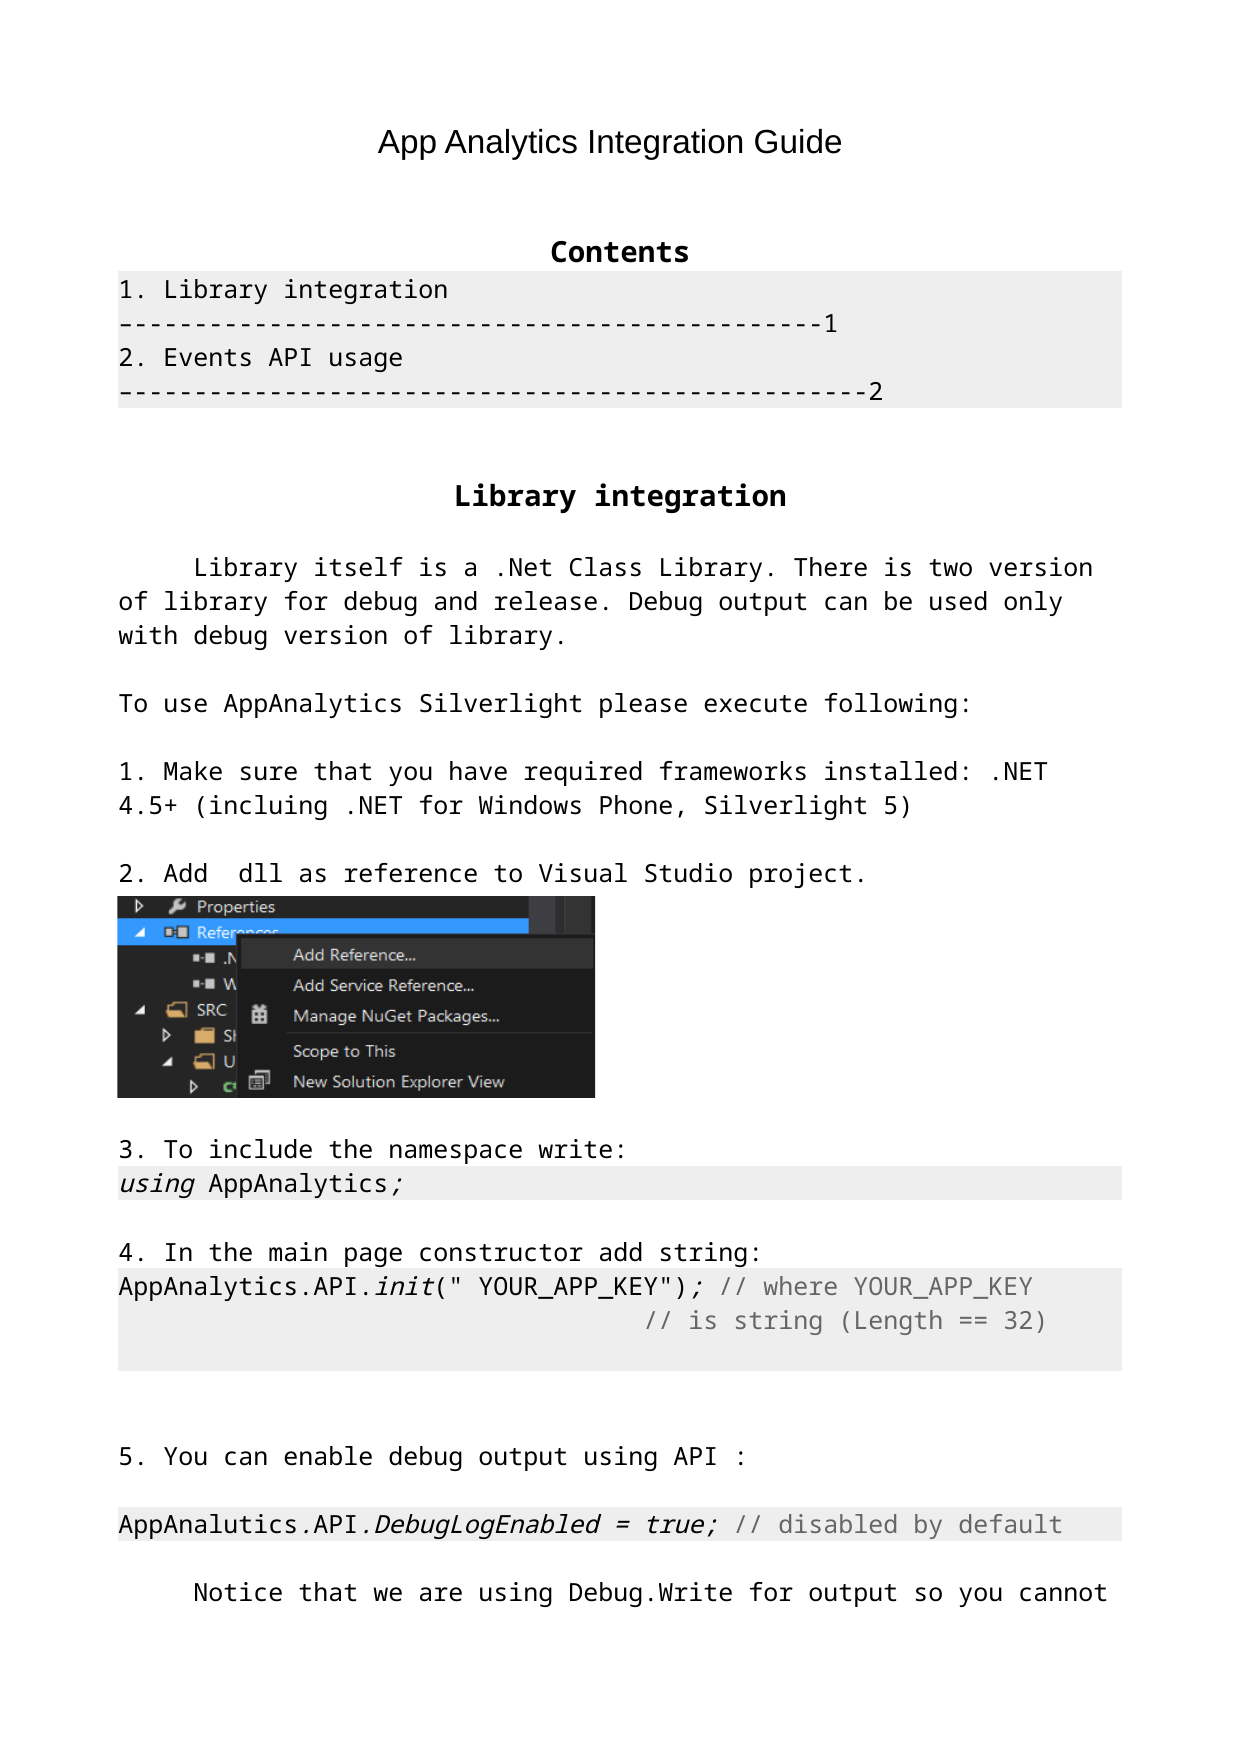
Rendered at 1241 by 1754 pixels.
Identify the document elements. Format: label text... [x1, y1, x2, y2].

text App Analytics Integration Guide [118, 118, 1122, 163]
text AppAnalutics.API.DebugLogEnabled = true; // disabled by default [118, 1507, 1122, 1541]
text 1. Make sure that you have required frameworks installed: .NET 4.5+ (incluing .NET for Windows Phone, Silverlight 5) [118, 754, 1122, 822]
text 5. You can enable debug output using API : [118, 1439, 1122, 1473]
text 1. Library integration –----------------------------------------------1 [118, 271, 1122, 339]
text Library integration [118, 476, 1122, 515]
text Contents [118, 232, 1122, 271]
text // is string (Length == 32) [118, 1302, 1122, 1336]
text AppAnalytics.API.init(" YOUR_APP_KEY"); // where YOUR_APP_KEY [118, 1268, 1122, 1302]
text 2. Add dll as reference to Visual Studio project. [118, 856, 1122, 890]
picture [117, 896, 596, 1098]
text To use AppAnalytics Silverlight please execute following: [118, 686, 1122, 720]
text using AppAnalytics; [118, 1166, 1122, 1200]
text Notice that we are using Debug.Write for output so you cannot [118, 1575, 1122, 1609]
text 4. In the main page constructor add string: [118, 1234, 1122, 1268]
text Library itself is a .Net Class Library. There is two version of library for debug and release. Debug output can be used only with debug version of library. [118, 549, 1122, 652]
text 2. Events API usage –-------------------------------------------------2 [118, 339, 1122, 408]
text 3. To include the namespace write: [118, 1132, 1122, 1166]
